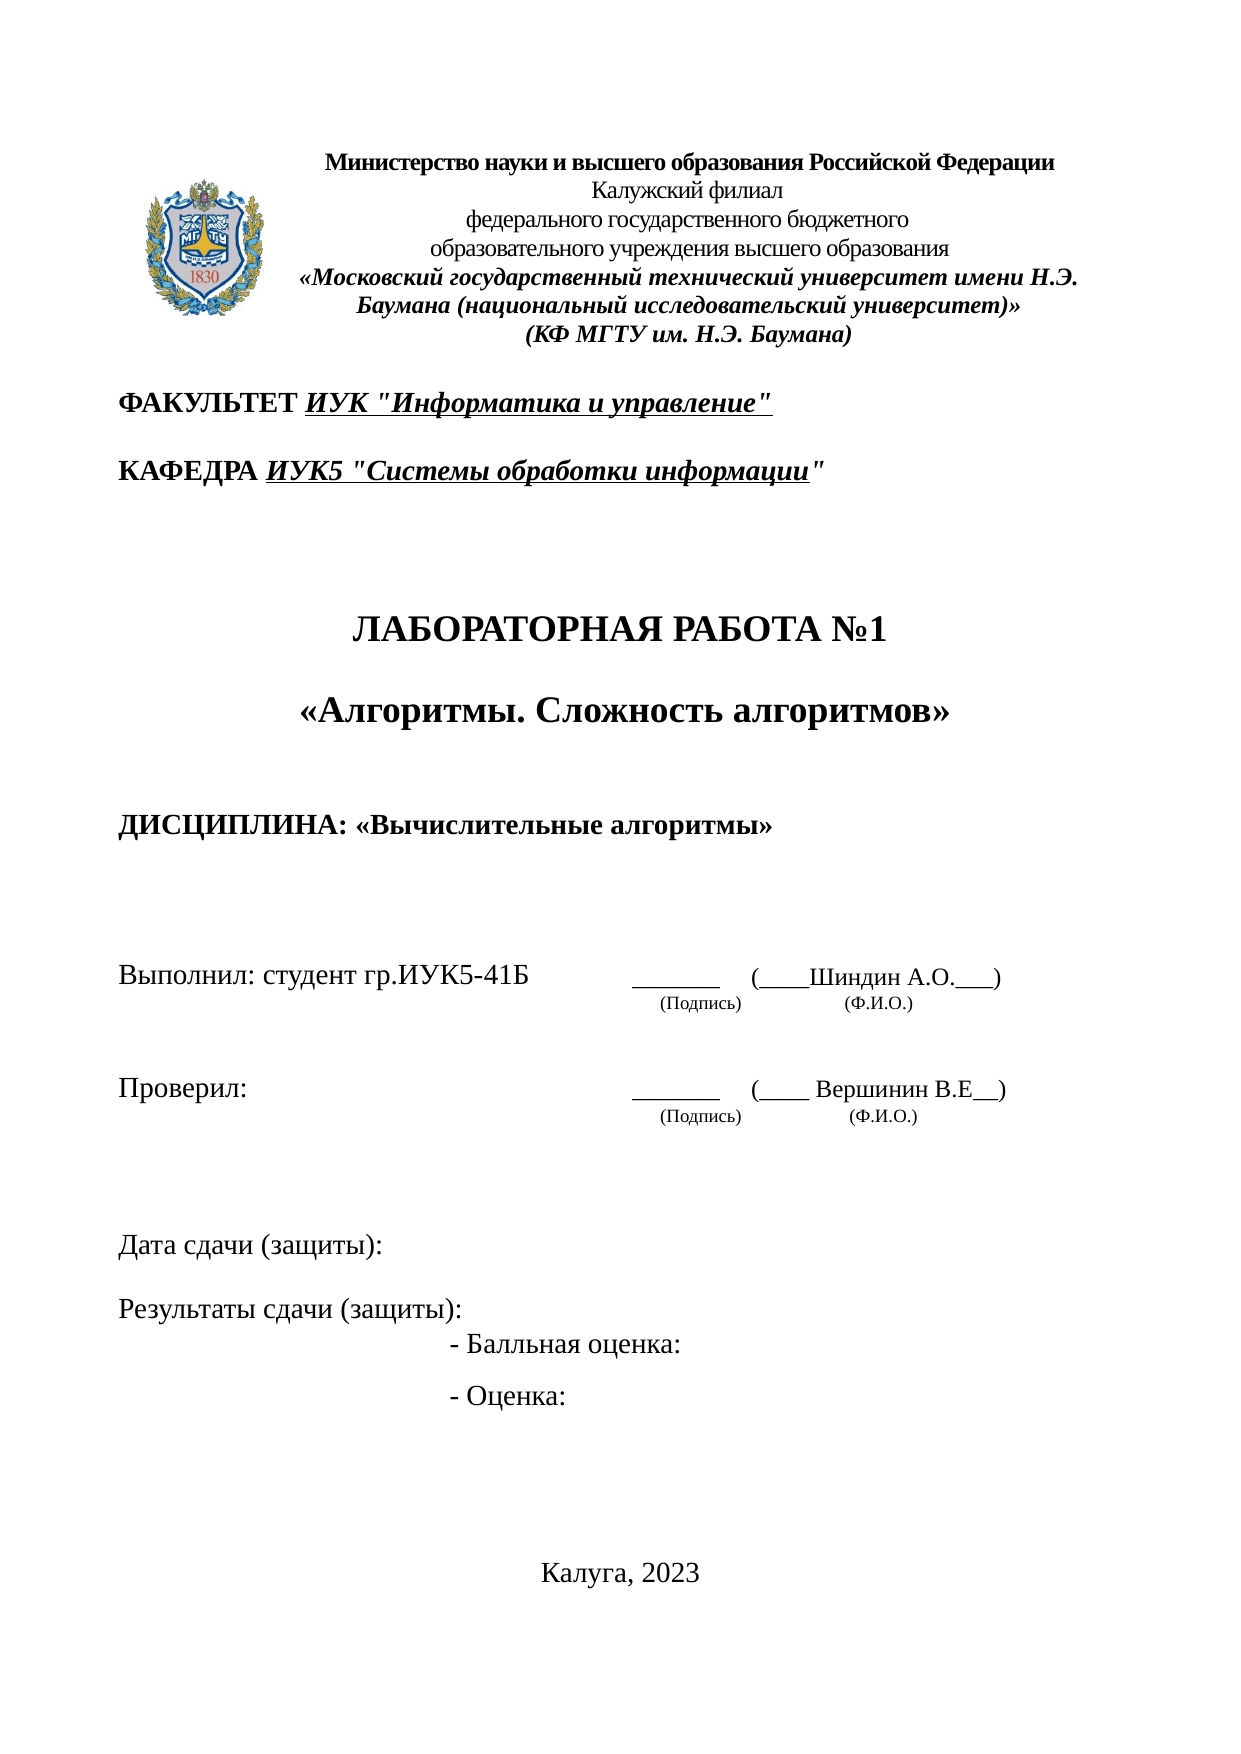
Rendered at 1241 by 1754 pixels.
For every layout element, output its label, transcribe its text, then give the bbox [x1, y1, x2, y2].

text КАФЕДРА ИУК5 "Системы обработки информации" [118, 453, 1122, 486]
table_header _______ (____Шиндин А.О.___) (Подпись) (Ф.И.О.) [565, 937, 1104, 1049]
table_cell - Балльная оценка: - Оценка: [438, 1326, 1104, 1441]
table_header Выполнил: студент гр.ИУК5-41Б [107, 937, 564, 1049]
text «Алгоритмы. Сложность алгоритмов» [118, 687, 1122, 731]
table_cell Дата сдачи (защиты): Результаты сдачи (защиты): [107, 1163, 1104, 1326]
text Калуга, 2023 [118, 1556, 1122, 1589]
table_cell _______ (____ Вершинин В.Е__) (Подпись) (Ф.И.О.) [565, 1050, 1104, 1162]
table_header Министерство науки и высшего образования Российской Федерации Калужский филиал федерального государственного бюджетного образовательного учреждения высшего образования «Московский государственный технический университет имени Н.Э. Баумана (национальный исследовательский университет)» (КФ МГТУ им. Н.Э. Баумана) [284, 147, 1096, 348]
text ДИСЦИПЛИНА: «Вычислительные алгоритмы» [118, 807, 1122, 841]
picture [145, 179, 264, 316]
text ЛАБОРАТОРНАЯ РАБОТА №1 [118, 606, 1122, 649]
table_cell [107, 1326, 438, 1441]
table_cell Проверил: [107, 1050, 564, 1162]
text ФАКУЛЬТЕТ ИУК "Информатика и управление" [118, 386, 1122, 419]
table_header [125, 147, 284, 348]
